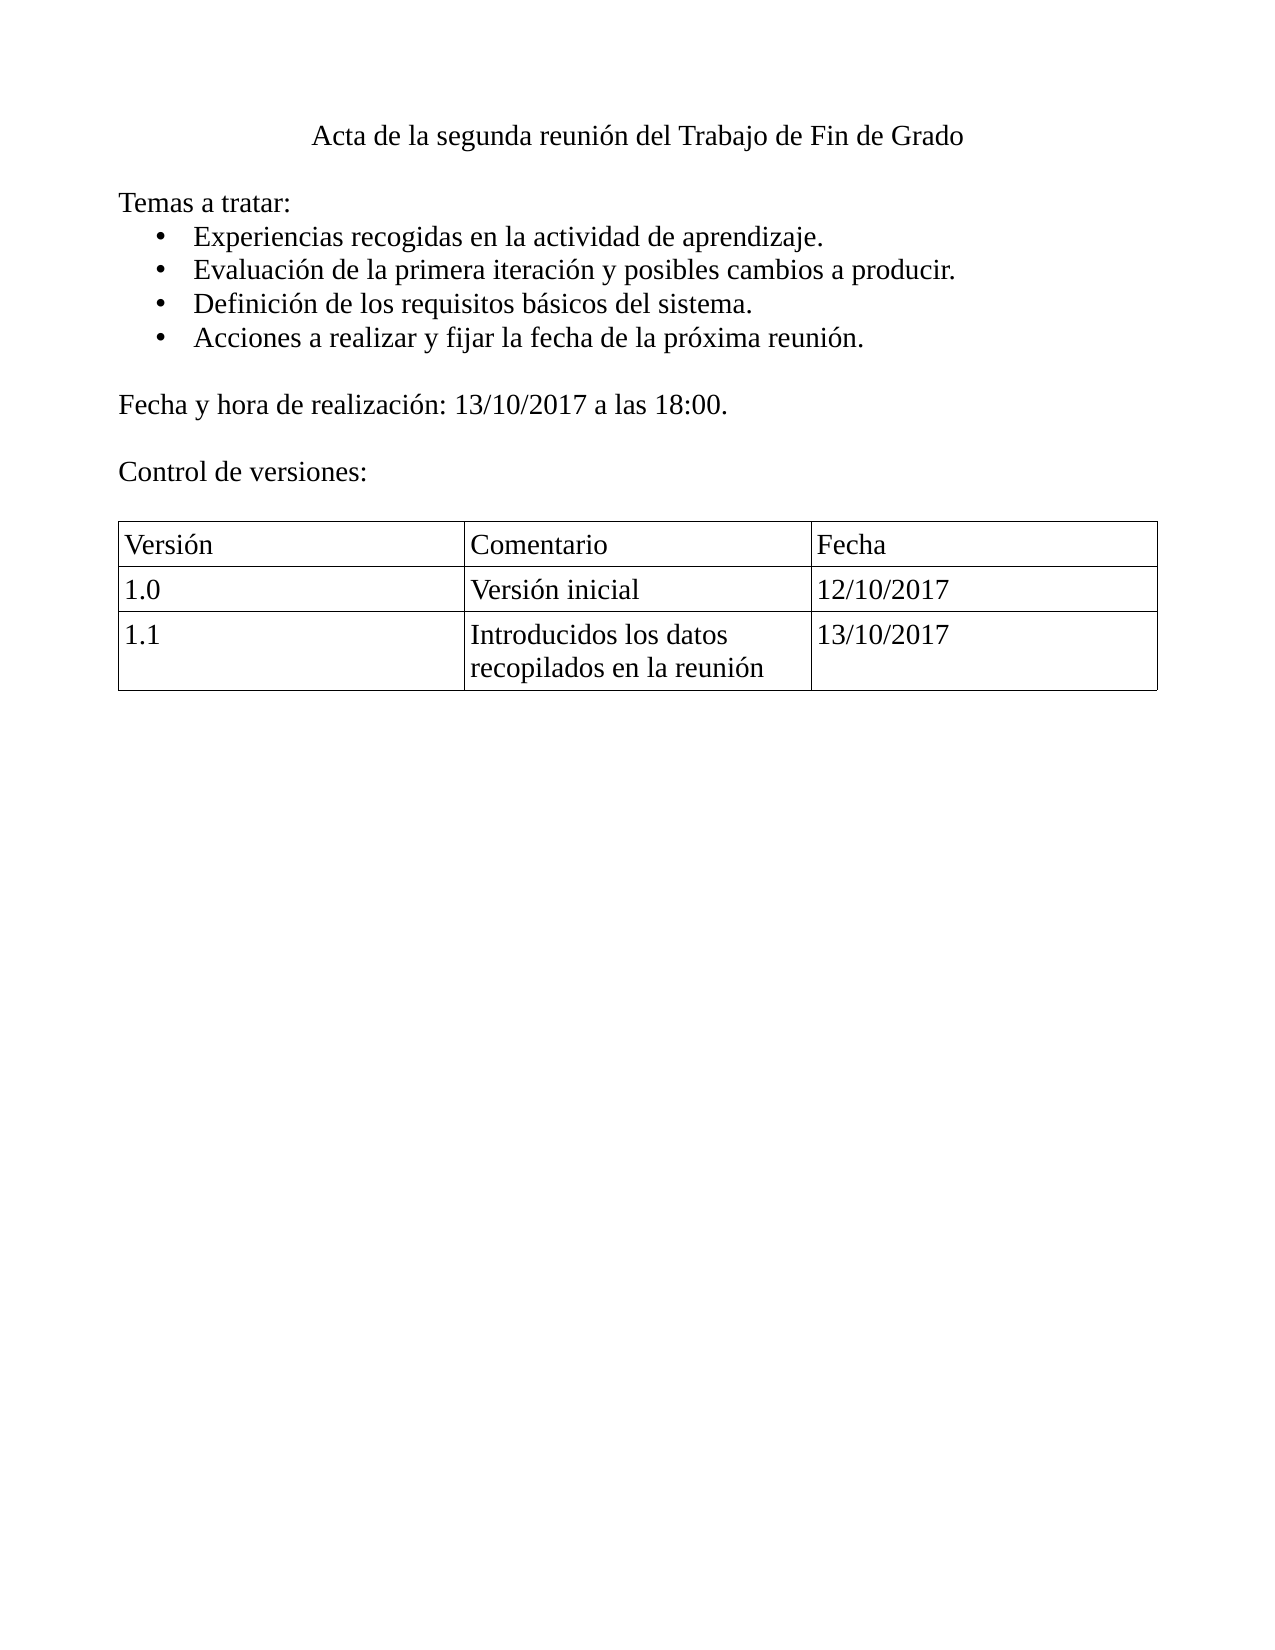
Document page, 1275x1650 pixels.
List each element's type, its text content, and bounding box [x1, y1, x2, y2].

list Evaluación de la primera iteración y posibles cambios a producir. [156, 252, 1157, 286]
table_cell 1.0 [119, 567, 464, 611]
table_cell Introducidos los datos recopilados en la reunión [465, 612, 811, 690]
text Temas a tratar: [118, 185, 1157, 219]
table_header Fecha [812, 522, 1157, 566]
table_cell Versión inicial [465, 567, 811, 611]
table_cell 13/10/2017 [812, 612, 1157, 690]
list Experiencias recogidas en la actividad de aprendizaje. [156, 219, 1157, 252]
list Definición de los requisitos básicos del sistema. [156, 286, 1157, 320]
list Acciones a realizar y fijar la fecha de la próxima reunión. [156, 320, 1157, 353]
table_cell 12/10/2017 [812, 567, 1157, 611]
table_header Comentario [465, 522, 811, 566]
text Fecha y hora de realización: 13/10/2017 a las 18:00. [118, 387, 1157, 420]
table_header Versión [119, 522, 464, 566]
text Acta de la segunda reunión del Trabajo de Fin de Grado [118, 118, 1157, 152]
table_cell 1.1 [119, 612, 464, 690]
text Control de versiones: [118, 454, 1157, 521]
